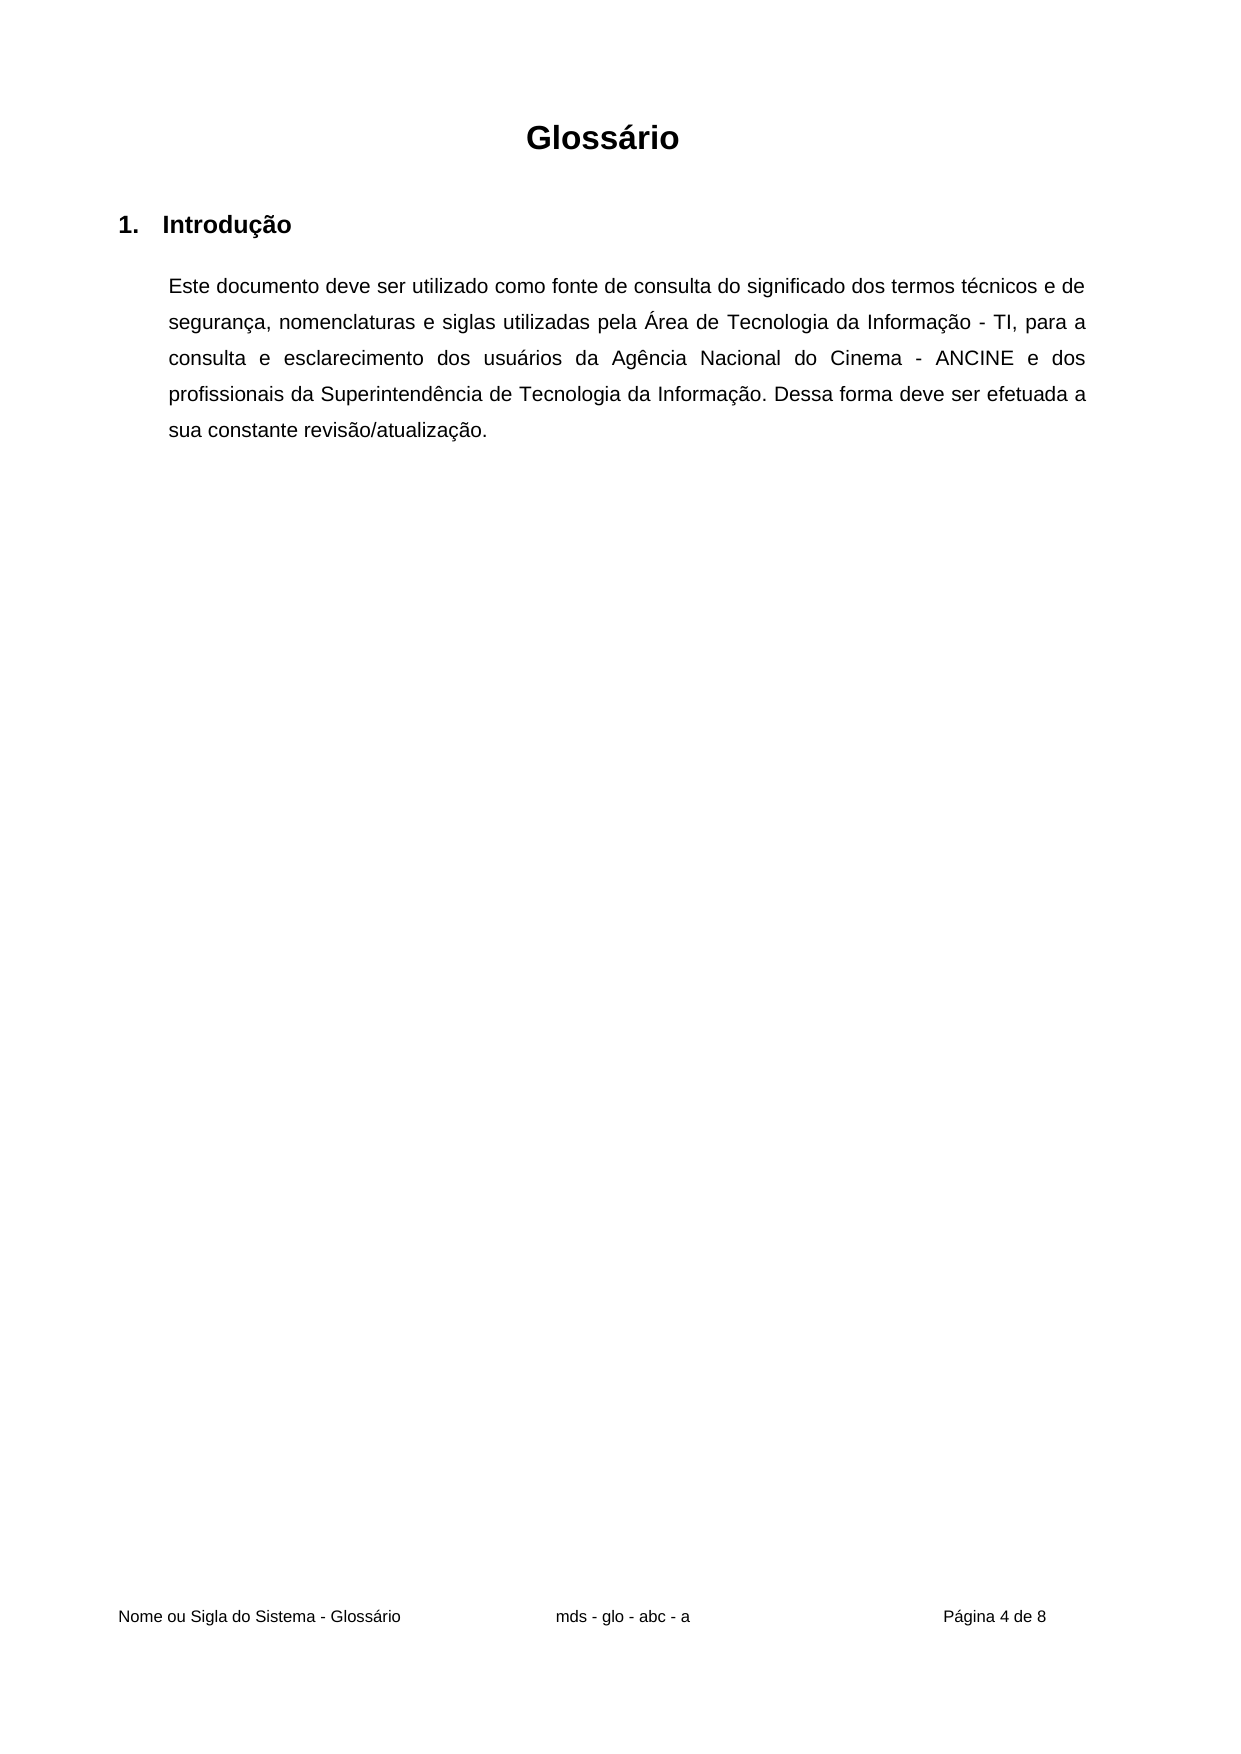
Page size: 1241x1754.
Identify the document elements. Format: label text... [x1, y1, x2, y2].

title Glossário [118, 118, 1087, 157]
subtitle Introdução [118, 210, 1087, 239]
text Este documento deve ser utilizado como fonte de consulta do significado dos termos técnicos e de segurança, nomenclaturas e siglas utilizadas pela Área de Tecnologia da Informação - TI, para a consulta e esclarecimento dos usuários da Agência Nacional do Cinema - ANCINE e dos profissionais da Superintendência de Tecnologia da Informação. Dessa forma deve ser efetuada a sua constante revisão/atualização. [168, 274, 1087, 442]
